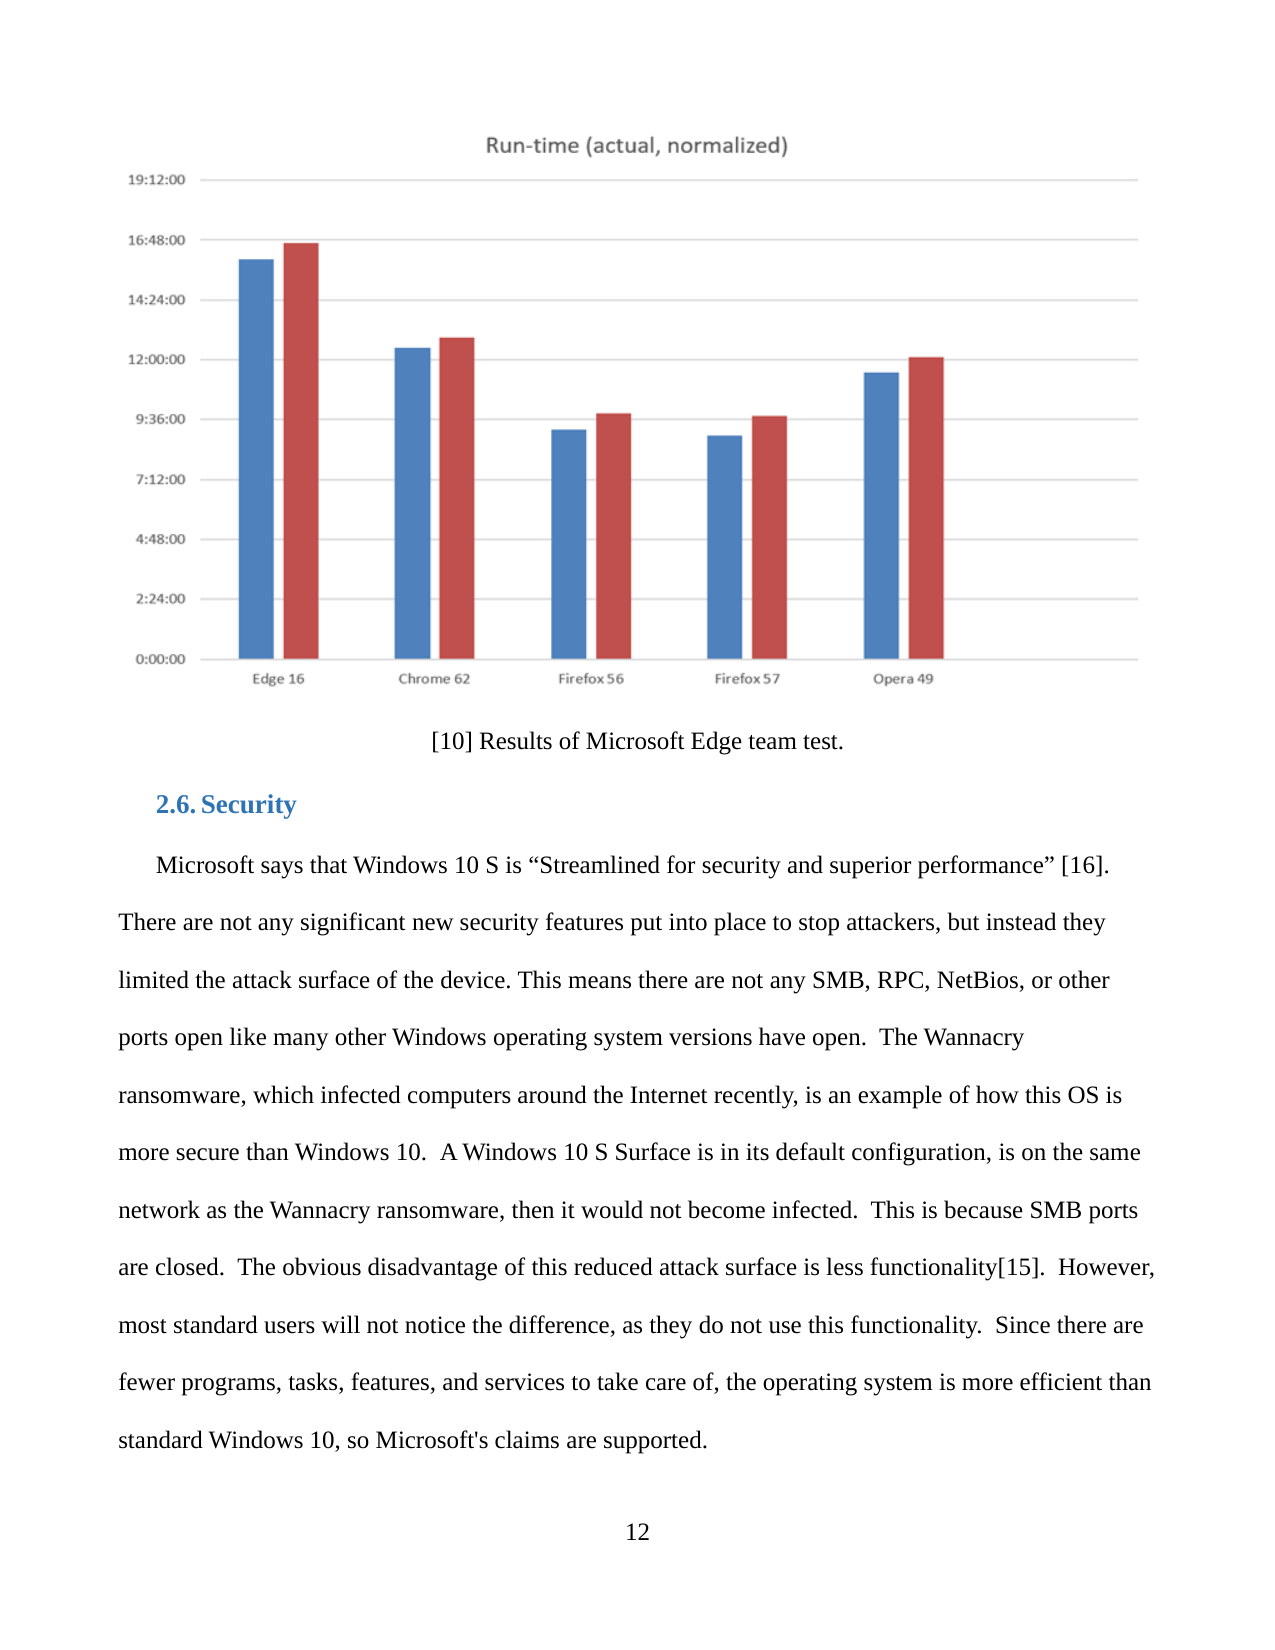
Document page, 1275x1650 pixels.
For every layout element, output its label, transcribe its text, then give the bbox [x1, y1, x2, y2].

text [10] Results of Microsoft Edge team test. [118, 726, 1157, 755]
picture [118, 118, 1157, 698]
text Microsoft says that Windows 10 S is “Streamlined for security and superior performance” [16]. There are not any significant new security features put into place to stop attackers, but instead they limited the attack surface of the device. This means there are not any SMB, RPC, NetBios, or other ports open like many other Windows operating system versions have open. The Wannacry ransomware, which infected computers around the Internet recently, is an example of how this OS is more secure than Windows 10. A Windows 10 S Surface is in its default configuration, is on the same network as the Wannacry ransomware, then it would not become infected. This is because SMB ports are closed. The obvious disadvantage of this reduced attack surface is less functionality[15]. However, most standard users will not notice the difference, as they do not use this functionality. Since there are fewer programs, tasks, features, and services to take care of, the operating system is more efficient than standard Windows 10, so Microsoft's claims are supported. [118, 850, 1157, 1454]
subtitle Security [156, 788, 1157, 819]
